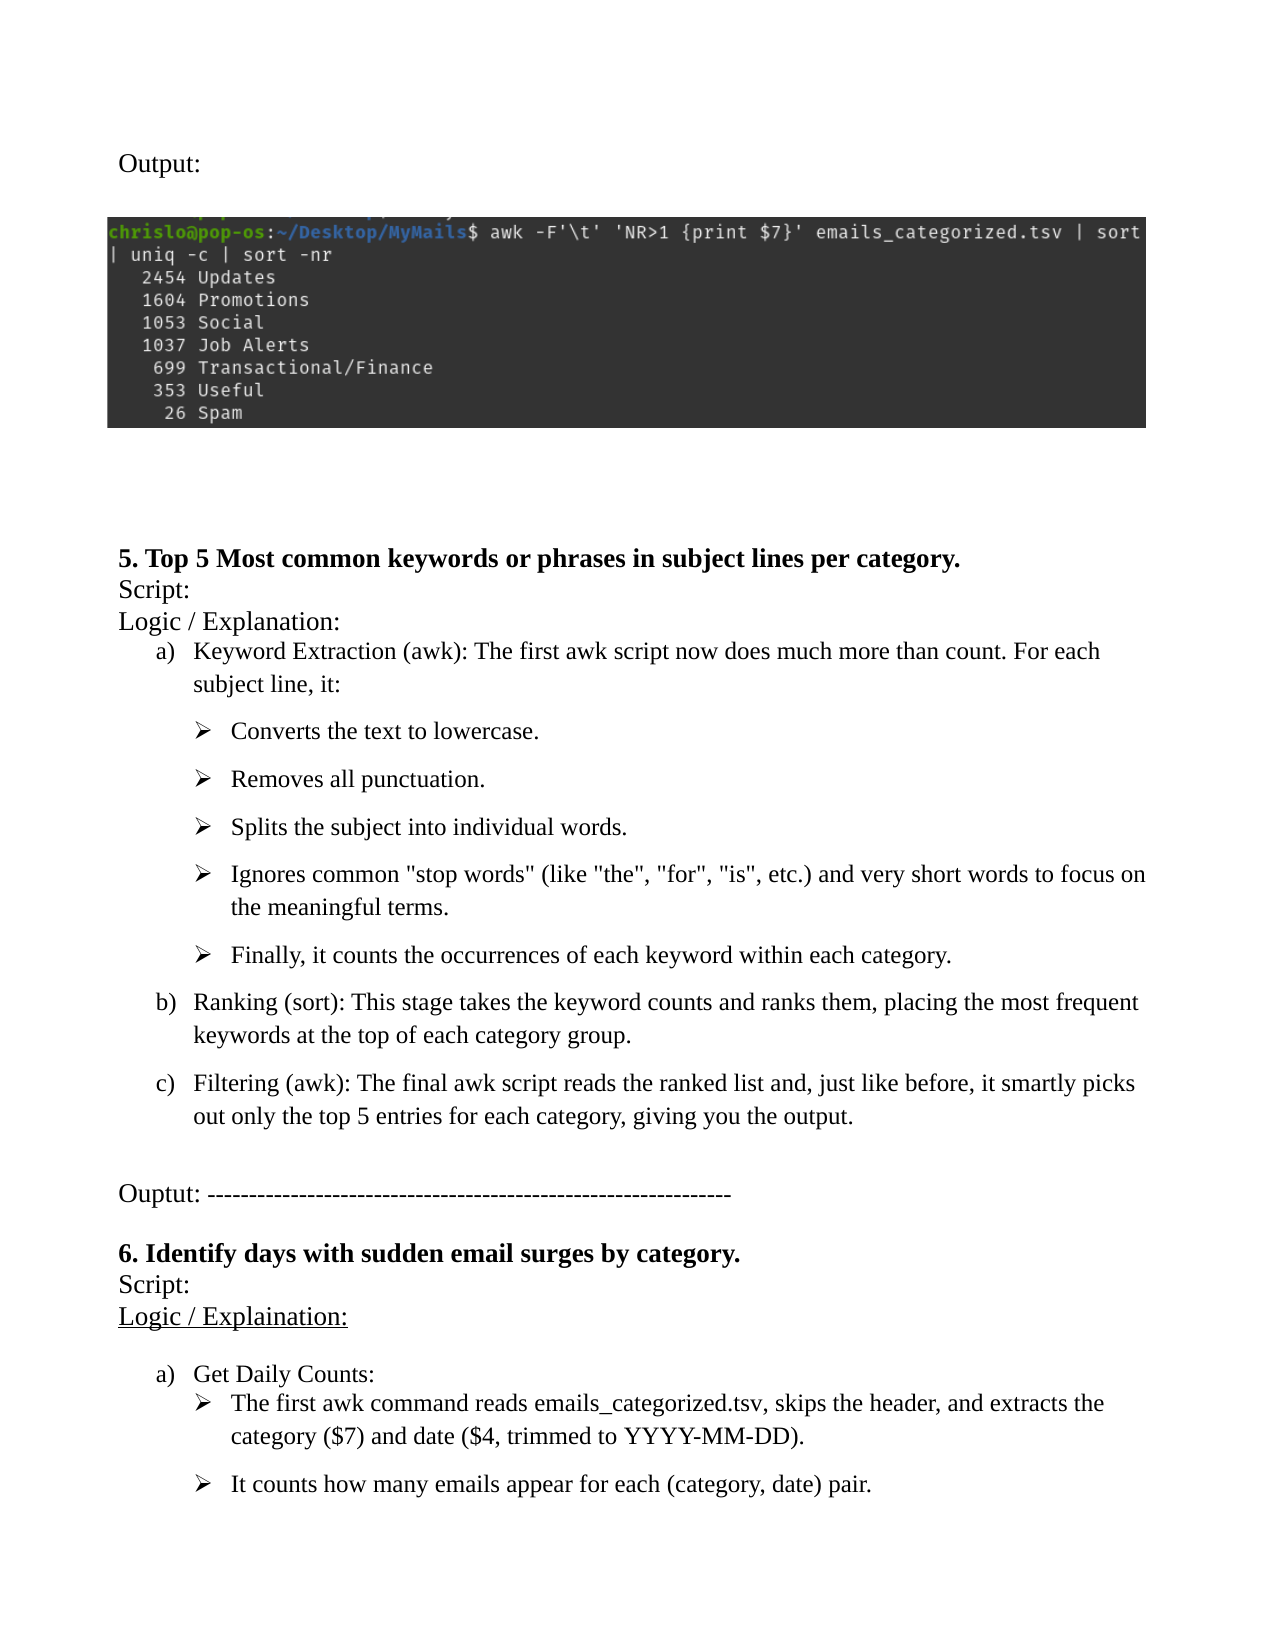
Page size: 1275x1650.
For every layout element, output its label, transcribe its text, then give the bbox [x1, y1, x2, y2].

list It counts how many emails appear for each (category, date) pair. [193, 1469, 1157, 1498]
text Logic / Explanation: [118, 605, 1157, 636]
list The first awk command reads emails_categorized.tsv, skips the header, and extracts the category ($7) and date ($4, trimmed to YYYY-MM-DD). [193, 1388, 1157, 1450]
list Ranking (sort): This stage takes the keyword counts and ranks them, placing the most frequent keywords at the top of each category group. [156, 987, 1157, 1049]
list Keyword Extraction (awk): The first awk script now does much more than count. For each subject line, it: [156, 636, 1157, 698]
text Output: [118, 118, 1157, 178]
picture [107, 217, 1146, 428]
text Ouptut: --------------------------------------------------------------- 6. Identify days with sudden email surges by category. Script: Logic / Explaination: [118, 1149, 1157, 1331]
list Filtering (awk): The final awk script reads the ranked list and, just like before, it smartly picks out only the top 5 entries for each category, giving you the output. [156, 1068, 1157, 1130]
list Finally, it counts the occurrences of each keyword within each category. [193, 940, 1157, 969]
list Get Daily Counts: [156, 1359, 1157, 1388]
list Ignores common "stop words" (like "the", "for", "is", etc.) and very short words to focus on the meaningful terms. [193, 859, 1157, 921]
list Removes all punctuation. [193, 764, 1157, 793]
list Splits the subject into individual words. [193, 812, 1157, 840]
list Converts the text to lowercase. [193, 716, 1157, 745]
text 5. Top 5 Most common keywords or phrases in subject lines per category. Script: [118, 542, 1157, 605]
